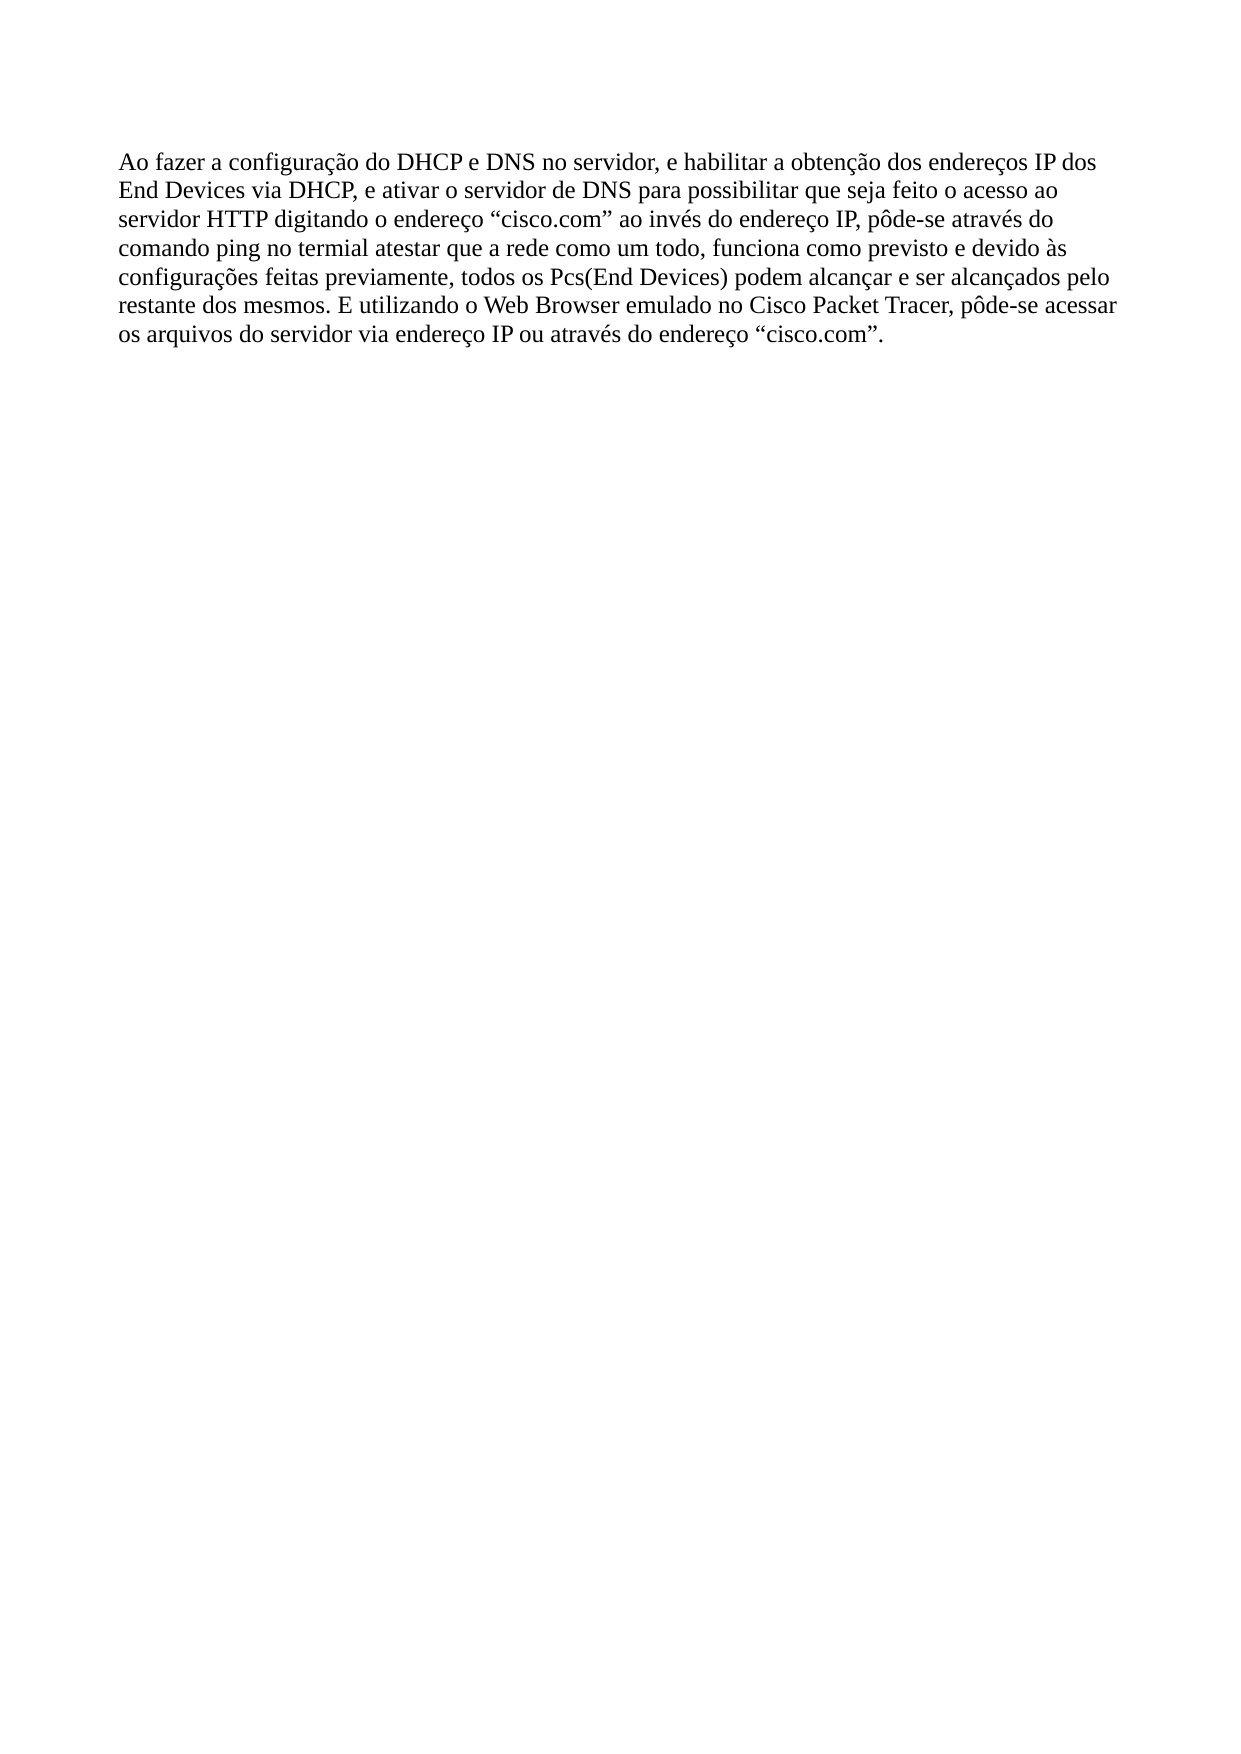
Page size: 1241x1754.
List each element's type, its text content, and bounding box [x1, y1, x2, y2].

text Ao fazer a configuração do DHCP e DNS no servidor, e habilitar a obtenção dos endereços IP dos End Devices via DHCP, e ativar o servidor de DNS para possibilitar que seja feito o acesso ao servidor HTTP digitando o endereço “cisco.com” ao invés do endereço IP, pôde-se através do comando ping no termial atestar que a rede como um todo, funciona como previsto e devido às configurações feitas previamente, todos os Pcs(End Devices) podem alcançar e ser alcançados pelo restante dos mesmos. E utilizando o Web Browser emulado no Cisco Packet Tracer, pôde-se acessar os arquivos do servidor via endereço IP ou através do endereço “cisco.com”. [118, 147, 1122, 348]
